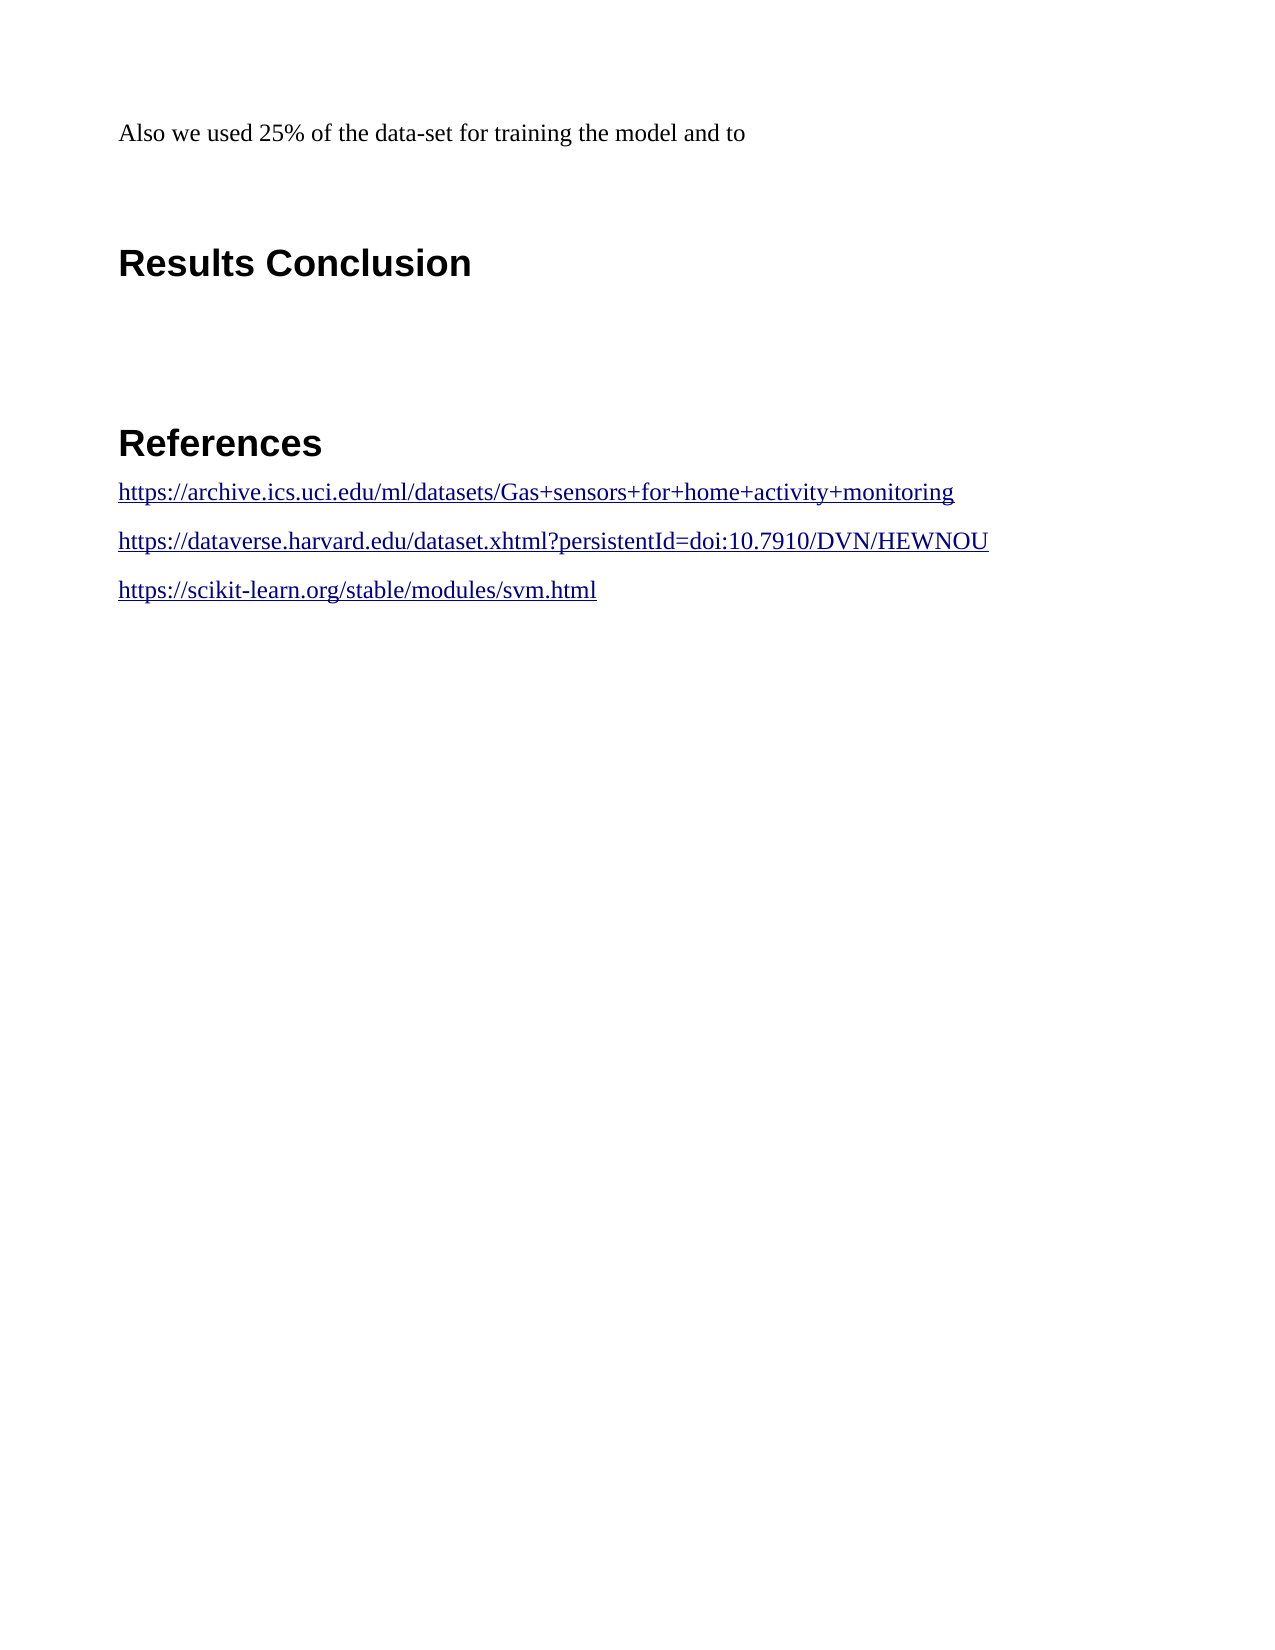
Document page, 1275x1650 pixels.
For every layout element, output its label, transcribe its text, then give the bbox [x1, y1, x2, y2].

text https://archive.ics.uci.edu/ml/datasets/Gas+sensors+for+home+activity+monitoring [118, 477, 1157, 505]
text https://dataverse.harvard.edu/dataset.xhtml?persistentId=doi:10.7910/DVN/HEWNOU [118, 526, 1157, 554]
subtitle References [118, 421, 1157, 464]
text https://scikit-learn.org/stable/modules/svm.html [118, 575, 1157, 603]
subtitle Results Conclusion [118, 241, 1157, 285]
text Also we used 25% of the data-set for training the model and to [118, 118, 1157, 147]
